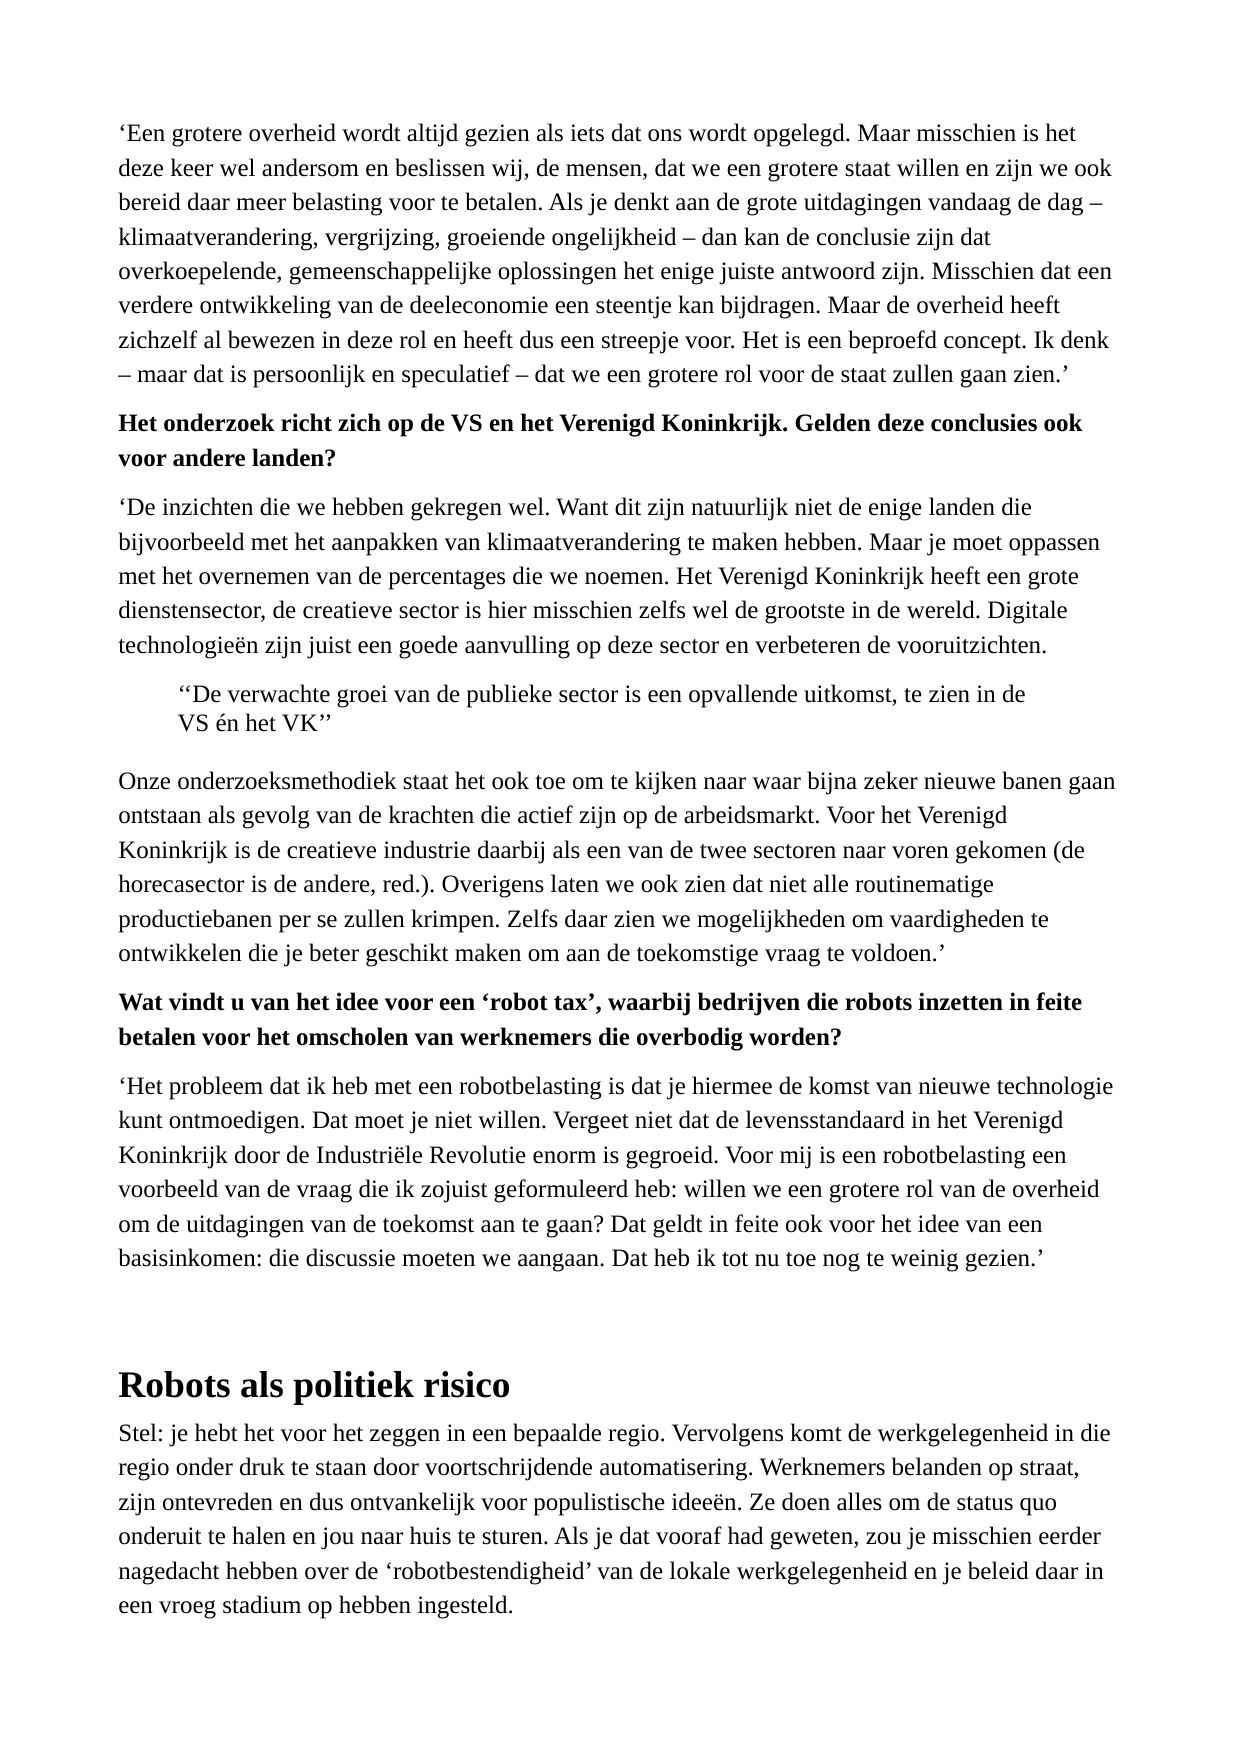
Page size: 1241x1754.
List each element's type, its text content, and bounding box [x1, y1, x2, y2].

text Het onderzoek richt zich op de VS en het Verenigd Koninkrijk. Gelden deze conclusies ook voor andere landen? [118, 408, 1122, 472]
text Onze onderzoeksmethodiek staat het ook toe om te kijken naar waar bijna zeker nieuwe banen gaan ontstaan als gevolg van de krachten die actief zijn op de arbeidsmarkt. Voor het Verenigd Koninkrijk is de creatieve industrie daarbij als een van de twee sectoren naar voren gekomen (de horecasector is de andere, red.). Overigens laten we ook zien dat niet alle routinematige productiebanen per se zullen krimpen. Zelfs daar zien we mogelijkheden om vaardigheden te ontwikkelen die je beter geschikt maken om aan de toekomstige vraag te voldoen.’ [118, 766, 1122, 967]
text ‘Het probleem dat ik heb met een robotbelasting is dat je hiermee de komst van nieuwe technologie kunt ontmoedigen. Dat moet je niet willen. Vergeet niet dat de levensstandaard in het Verenigd Koninkrijk door de Industriële Revolutie enorm is gegroeid. Voor mij is een robotbelasting een voorbeeld van de vraag die ik zojuist geformuleerd heb: willen we een grotere rol van de overheid om de uitdagingen van de toekomst aan te gaan? Dat geldt in feite ook voor het idee van een basisinkomen: die discussie moeten we aangaan. Dat heb ik tot nu toe nog te weinig gezien.’ [118, 1071, 1122, 1272]
text Wat vindt u van het idee voor een ‘robot tax’, waarbij bedrijven die robots inzetten in feite betalen voor het omscholen van werknemers die overbodig worden? [118, 987, 1122, 1051]
text Stel: je hebt het voor het zeggen in een bepaalde regio. Vervolgens komt de werkgelegenheid in die regio onder druk te staan door voortschrijdende automatisering. Werknemers belanden op straat, zijn ontevreden en dus ontvankelijk voor populistische ideeën. Ze doen alles om de status quo onderuit te halen en jou naar huis te sturen. Als je dat vooraf had geweten, zou je misschien eerder nagedacht hebben over de ‘robotbestendigheid’ van de lokale werkgelegenheid en je beleid daar in een vroeg stadium op hebben ingesteld. [118, 1418, 1122, 1619]
text ‘‘De verwachte groei van de publieke sector is een opvallende uitkomst, te zien in de VS én het VK’’ [177, 679, 1063, 737]
text ‘Een grotere overheid wordt altijd gezien als iets dat ons wordt opgelegd. Maar misschien is het deze keer wel andersom en beslissen wij, de mensen, dat we een grotere staat willen en zijn we ook bereid daar meer belasting voor te betalen. Als je denkt aan de grote uitdagingen vandaag de dag – klimaatverandering, vergrijzing, groeiende ongelijkheid – dan kan de conclusie zijn dat overkoepelende, gemeenschappelijke oplossingen het enige juiste antwoord zijn. Misschien dat een verdere ontwikkeling van de deeleconomie een steentje kan bijdragen. Maar de overheid heeft zichzelf al bewezen in deze rol en heeft dus een streepje voor. Het is een beproefd concept. Ik denk – maar dat is persoonlijk en speculatief – dat we een grotere rol voor de staat zullen gaan zien.’ [118, 118, 1122, 388]
subtitle Robots als politiek risico [118, 1362, 1122, 1406]
text ‘De inzichten die we hebben gekregen wel. Want dit zijn natuurlijk niet de enige landen die bijvoorbeeld met het aanpakken van klimaatverandering te maken hebben. Maar je moet oppassen met het overnemen van de percentages die we noemen. Het Verenigd Koninkrijk heeft een grote dienstensector, de creatieve sector is hier misschien zelfs wel de grootste in de wereld. Digitale technologieën zijn juist een goede aanvulling op deze sector en verbeteren de vooruitzichten. [118, 492, 1122, 659]
